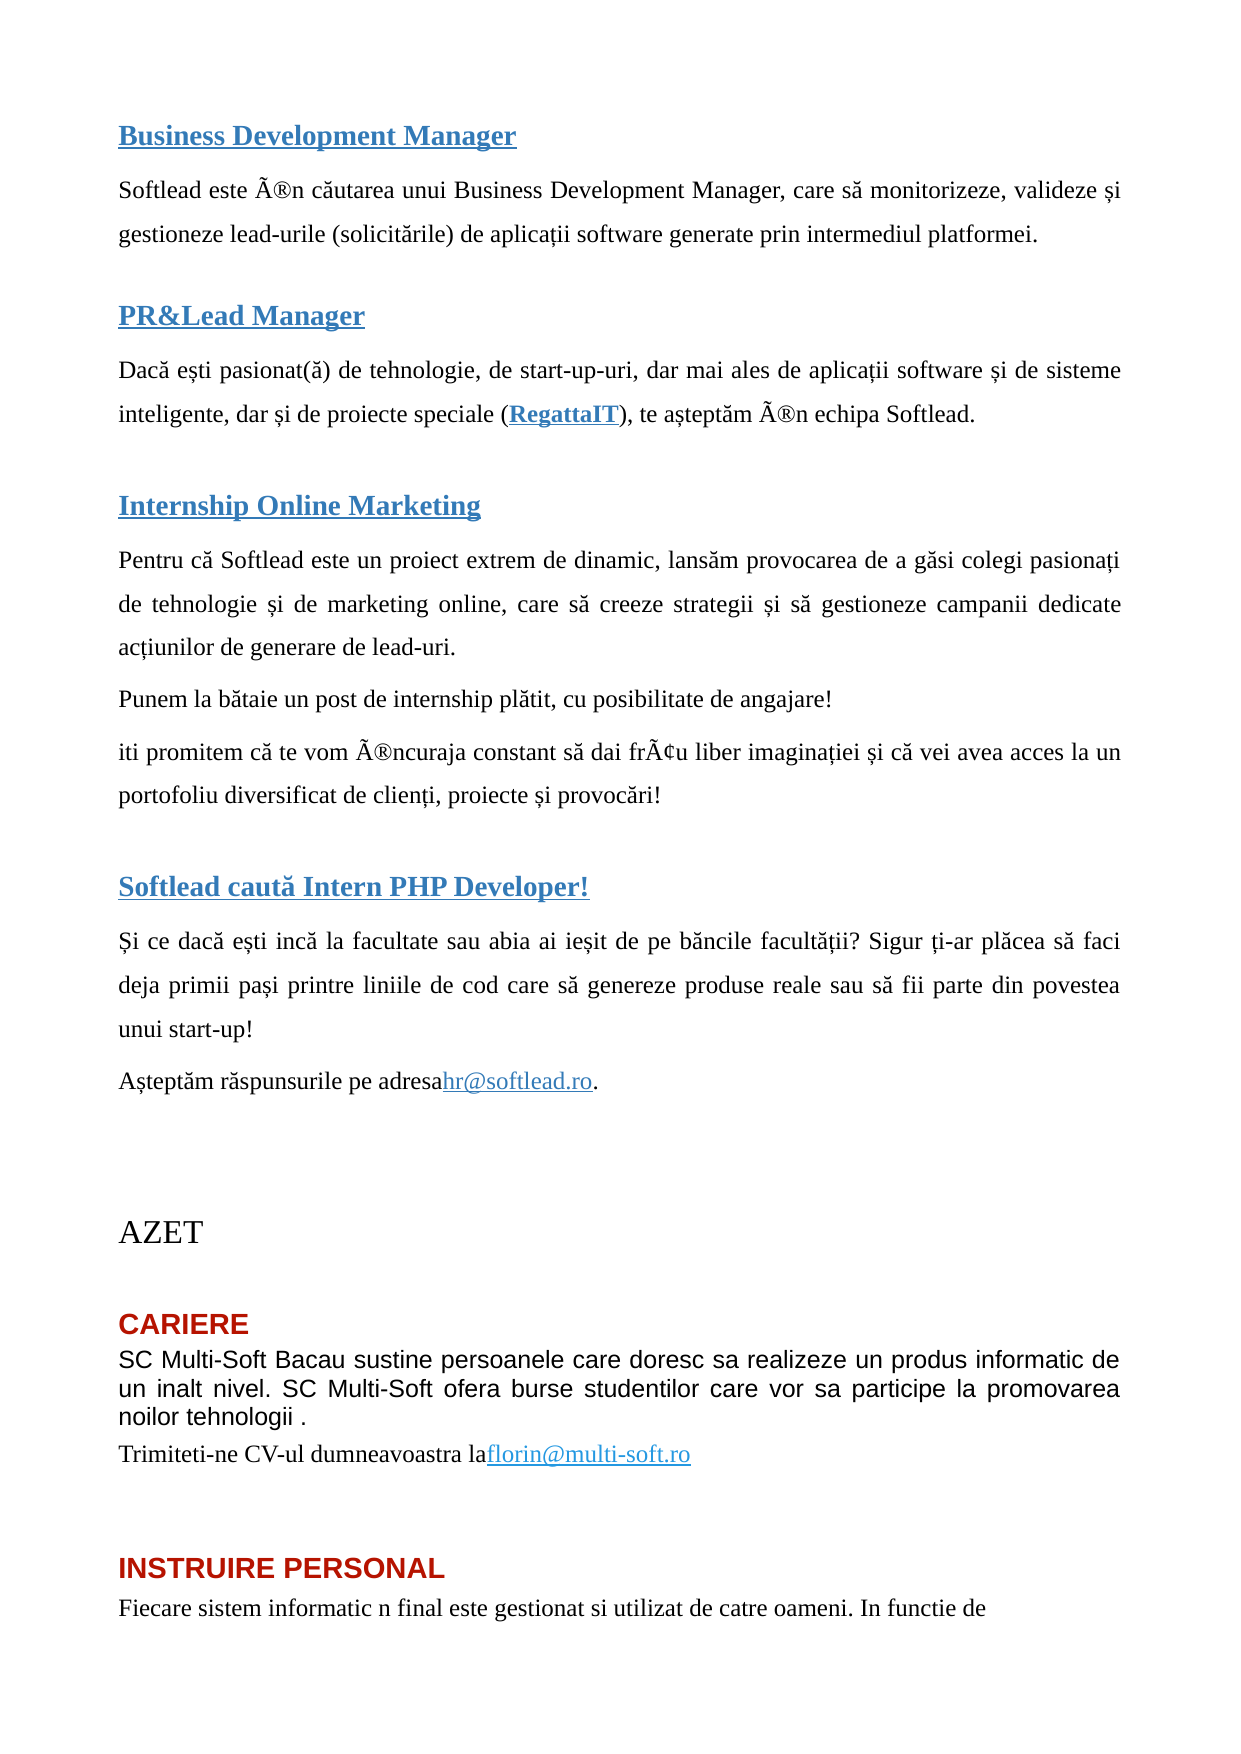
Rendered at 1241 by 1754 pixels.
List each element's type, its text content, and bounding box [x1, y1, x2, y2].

text iti promitem că te vom Ã®ncuraja constant să dai frÃ¢u liber imaginației și că vei avea acces la un portofoliu diversificat de clienți, proiecte și provocări! [118, 722, 1122, 809]
text CARIERE [118, 1307, 1122, 1341]
text AZET [118, 1207, 1122, 1251]
text Punem la bătaie un post de internship plătit, cu posibilitate de angajare! [118, 669, 1122, 713]
text Fiecare sistem informatic n final este gestionat si utilizat de catre oameni. In functie de [118, 1593, 1122, 1621]
text Internship Online Marketing [118, 488, 1122, 522]
text Pentru că Softlead este un proiect extrem de dinamic, lansăm provocarea de a găsi colegi pasionați de tehnologie și de marketing online, care să creeze strategii și să gestioneze campanii dedicate acțiunilor de generare de lead-uri. [118, 530, 1122, 661]
text PR&Lead Manager [118, 298, 1122, 332]
text Așteptăm răspunsurile pe adresahr@softlead.ro. [118, 1051, 1122, 1095]
text Softlead este Ã®n căutarea unui Business Development Manager, care să monitorizeze, valideze și gestioneze lead-urile (solicitările) de aplicații software generate prin intermediul platformei. [118, 160, 1122, 247]
text Și ce dacă ești incă la facultate sau abia ai ieșit de pe băncile facultății? Sigur ți-ar plăcea să faci deja primii pași printre liniile de cod care să genereze produse reale sau să fii parte din povestea unui start-up! [118, 911, 1122, 1043]
text Business Development Manager [118, 118, 1122, 152]
text Dacă ești pasionat(ă) de tehnologie, de start-up-uri, dar mai ales de aplicații software și de sisteme inteligente, dar și de proiecte speciale (RegattaIT), te așteptăm Ã®n echipa Softlead. [118, 340, 1122, 428]
text Trimiteti-ne CV-ul dumneavoastra laflorin@multi-soft.ro [118, 1439, 1122, 1468]
text SC Multi-Soft Bacau sustine persoanele care doresc sa realizeze un produs informatic de un inalt nivel. SC Multi-Soft ofera burse studentilor care vor sa participe la promovarea noilor tehnologii . [118, 1345, 1122, 1431]
text INSTRUIRE PERSONAL [118, 1551, 1122, 1584]
text Softlead caută Intern PHP Developer! [118, 869, 1122, 903]
